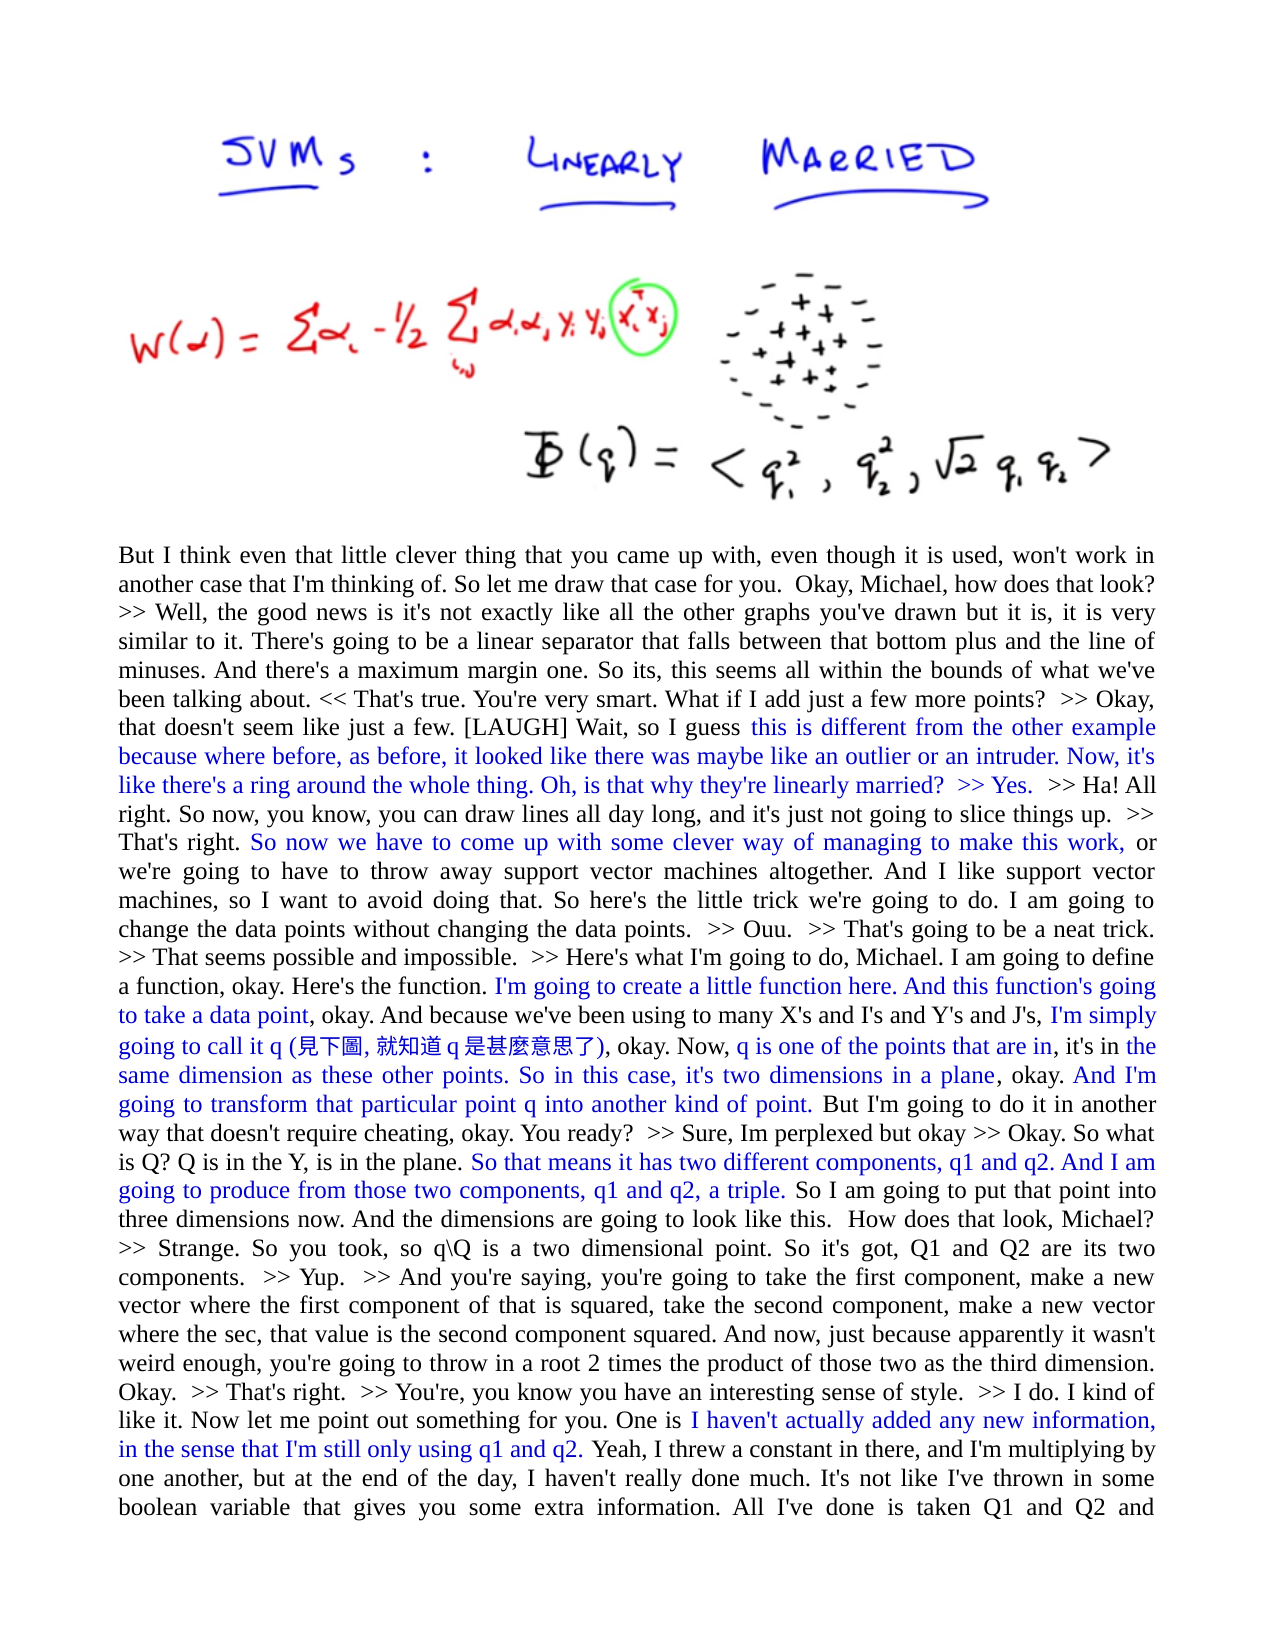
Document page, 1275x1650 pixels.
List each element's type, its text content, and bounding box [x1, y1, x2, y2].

text But I think even that little clever thing that you came up with, even though it is used, won't work in another case that I'm thinking of. So let me draw that case for you. Okay, Michael, how does that look? >> Well, the good news is it's not exactly like all the other graphs you've drawn but it is, it is very similar to it. There's going to be a linear separator that falls between that bottom plus and the line of minuses. And there's a maximum margin one. So its, this seems all within the bounds of what we've been talking about. << That's true. You're very smart. What if I add just a few more points? >> Okay, that doesn't seem like just a few. [LAUGH] Wait, so I guess this is different from the other example because where before, as before, it looked like there was maybe like an outlier or an intruder. Now, it's like there's a ring around the whole thing. Oh, is that why they're linearly married? >> Yes. >> Ha! All right. So now, you know, you can draw lines all day long, and it's just not going to slice things up. >> That's right. So now we have to come up with some clever way of managing to make this work, or we're going to have to throw away support vector machines altogether. And I like support vector machines, so I want to avoid doing that. So here's the little trick we're going to do. I am going to change the data points without changing the data points. >> Ouu. >> That's going to be a neat trick. >> That seems possible and impossible. >> Here's what I'm going to do, Michael. I am going to define a function, okay. Here's the function. I'm going to create a little function here. And this function's going to take a data point, okay. And because we've been using to many X's and I's and Y's and J's, I'm simply going to call it q (見下圖, 就知道q是甚麼意思了), okay. Now, q is one of the points that are in, it's in the same dimension as these other points. So in this case, it's two dimensions in a plane, okay. And I'm going to transform that particular point q into another kind of point. But I'm going to do it in another way that doesn't require cheating, okay. You ready? >> Sure, Im perplexed but okay >> Okay. So what is Q? Q is in the Y, is in the plane. So that means it has two different components, q1 and q2. And I am going to produce from those two components, q1 and q2, a triple. So I am going to put that point into three dimensions now. And the dimensions are going to look like this. How does that look, Michael? >> Strange. So you took, so q\Q is a two dimensional point. So it's got, Q1 and Q2 are its two components. >> Yup. >> And you're saying, you're going to take the first component, make a new vector where the first component of that is squared, take the second component, make a new vector where the sec, that value is the second component squared. And now, just because apparently it wasn't weird enough, you're going to throw in a root 2 times the product of those two as the third dimension. Okay. >> That's right. >> You're, you know you have an interesting sense of style. >> I do. I kind of like it. Now let me point out something for you. One is I haven't actually added any new information, in the sense that I'm still only using q1 and q2. Yeah, I threw a constant in there, and I'm multiplying by one another, but at the end of the day, I haven't really done much. It's not like I've thrown in some boolean variable that gives you some extra information. All I've done is taken Q1 and Q2 and [118, 540, 1157, 1520]
picture [118, 118, 1157, 512]
